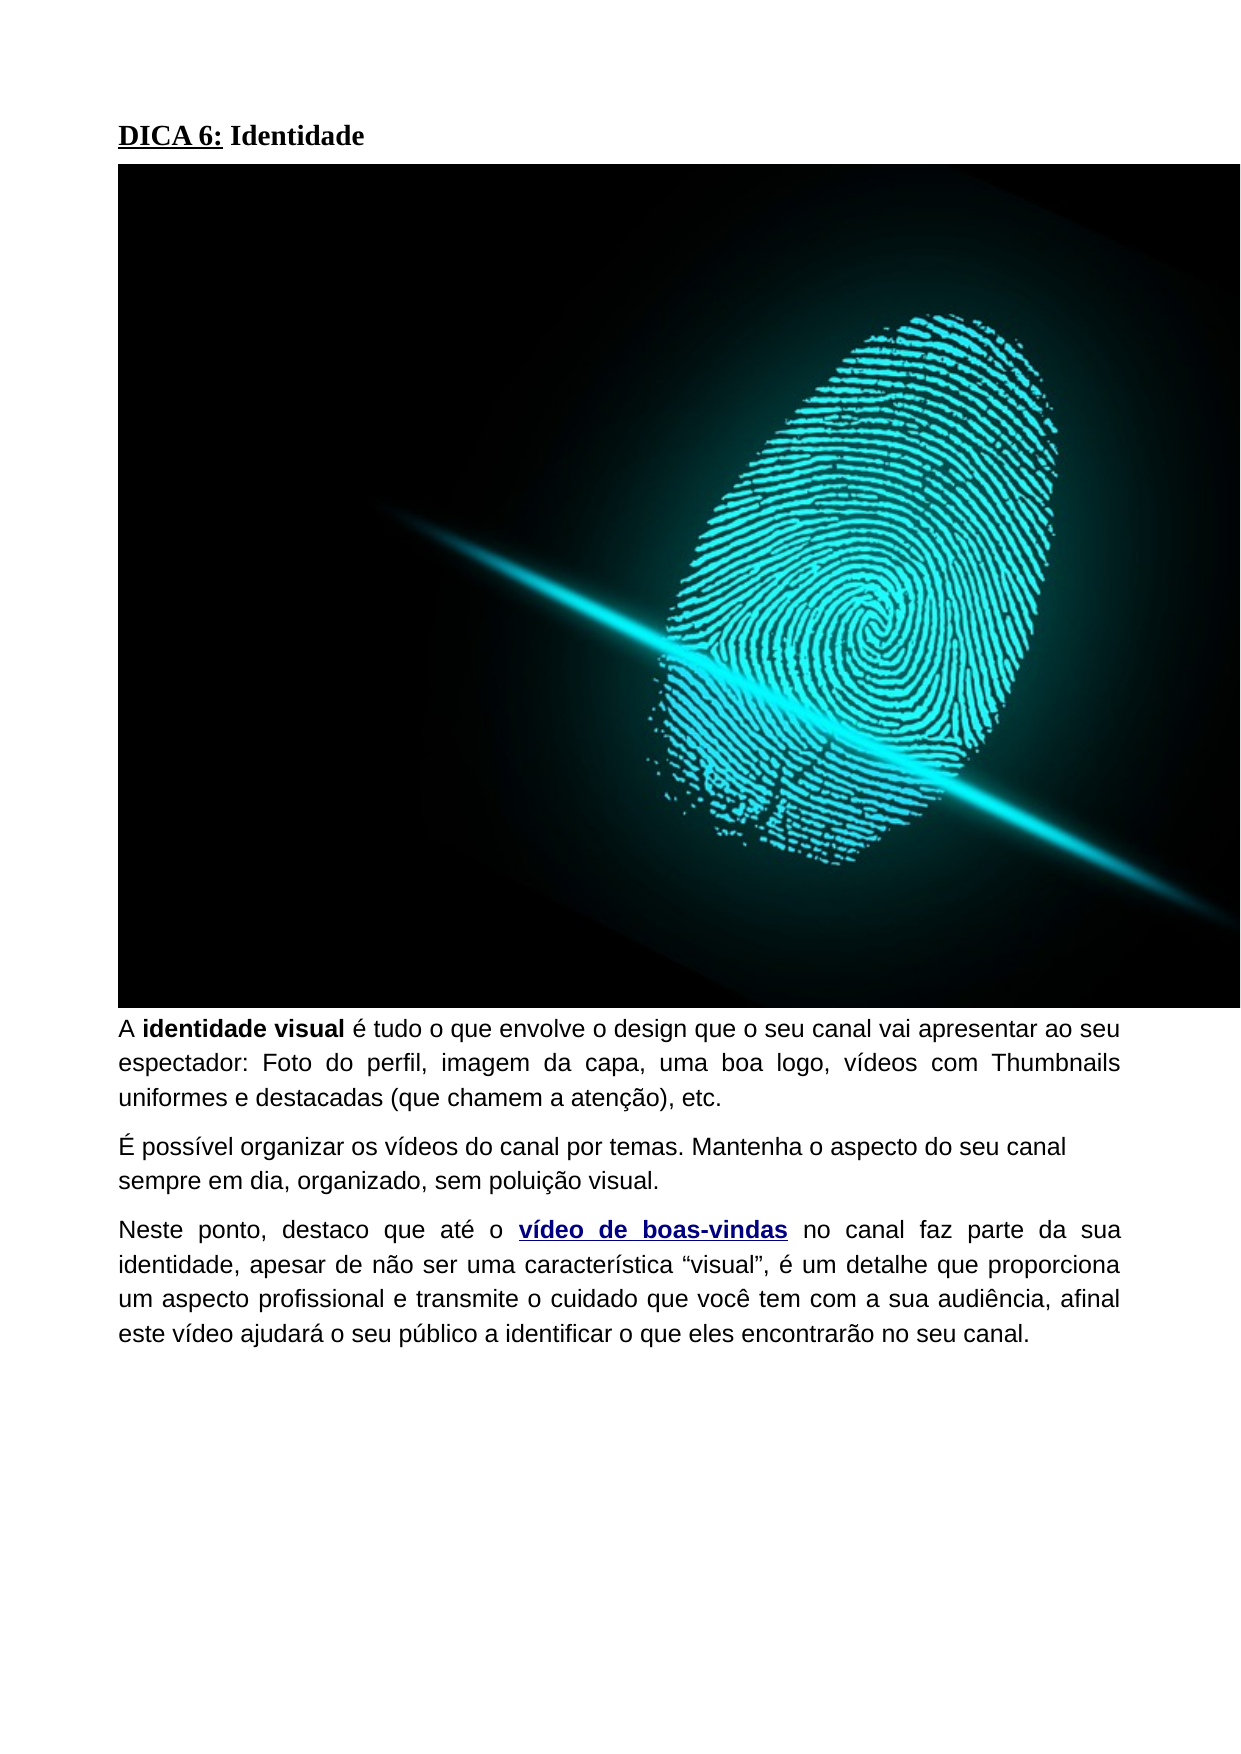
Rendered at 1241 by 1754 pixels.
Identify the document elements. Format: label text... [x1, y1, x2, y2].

subtitle DICA 6: Identidade [118, 118, 1122, 152]
text É possível organizar os vídeos do canal por temas. Mantenha o aspecto do seu canal sempre em dia, organizado, sem poluição visual. [118, 1132, 1122, 1195]
picture [118, 164, 1241, 1008]
text Neste ponto, destaco que até o vídeo de boas-vindas no canal faz parte da sua identidade, apesar de não ser uma característica “visual”, é um detalhe que proporciona um aspecto profissional e transmite o cuidado que você tem com a sua audiência, afinal este vídeo ajudará o seu público a identificar o que eles encontrarão no seu canal. [118, 1215, 1122, 1347]
text A identidade visual é tudo o que envolve o design que o seu canal vai apresentar ao seu espectador: Foto do perfil, imagem da capa, uma boa logo, vídeos com Thumbnails uniformes e destacadas (que chamem a atenção), etc. [118, 1008, 1122, 1111]
